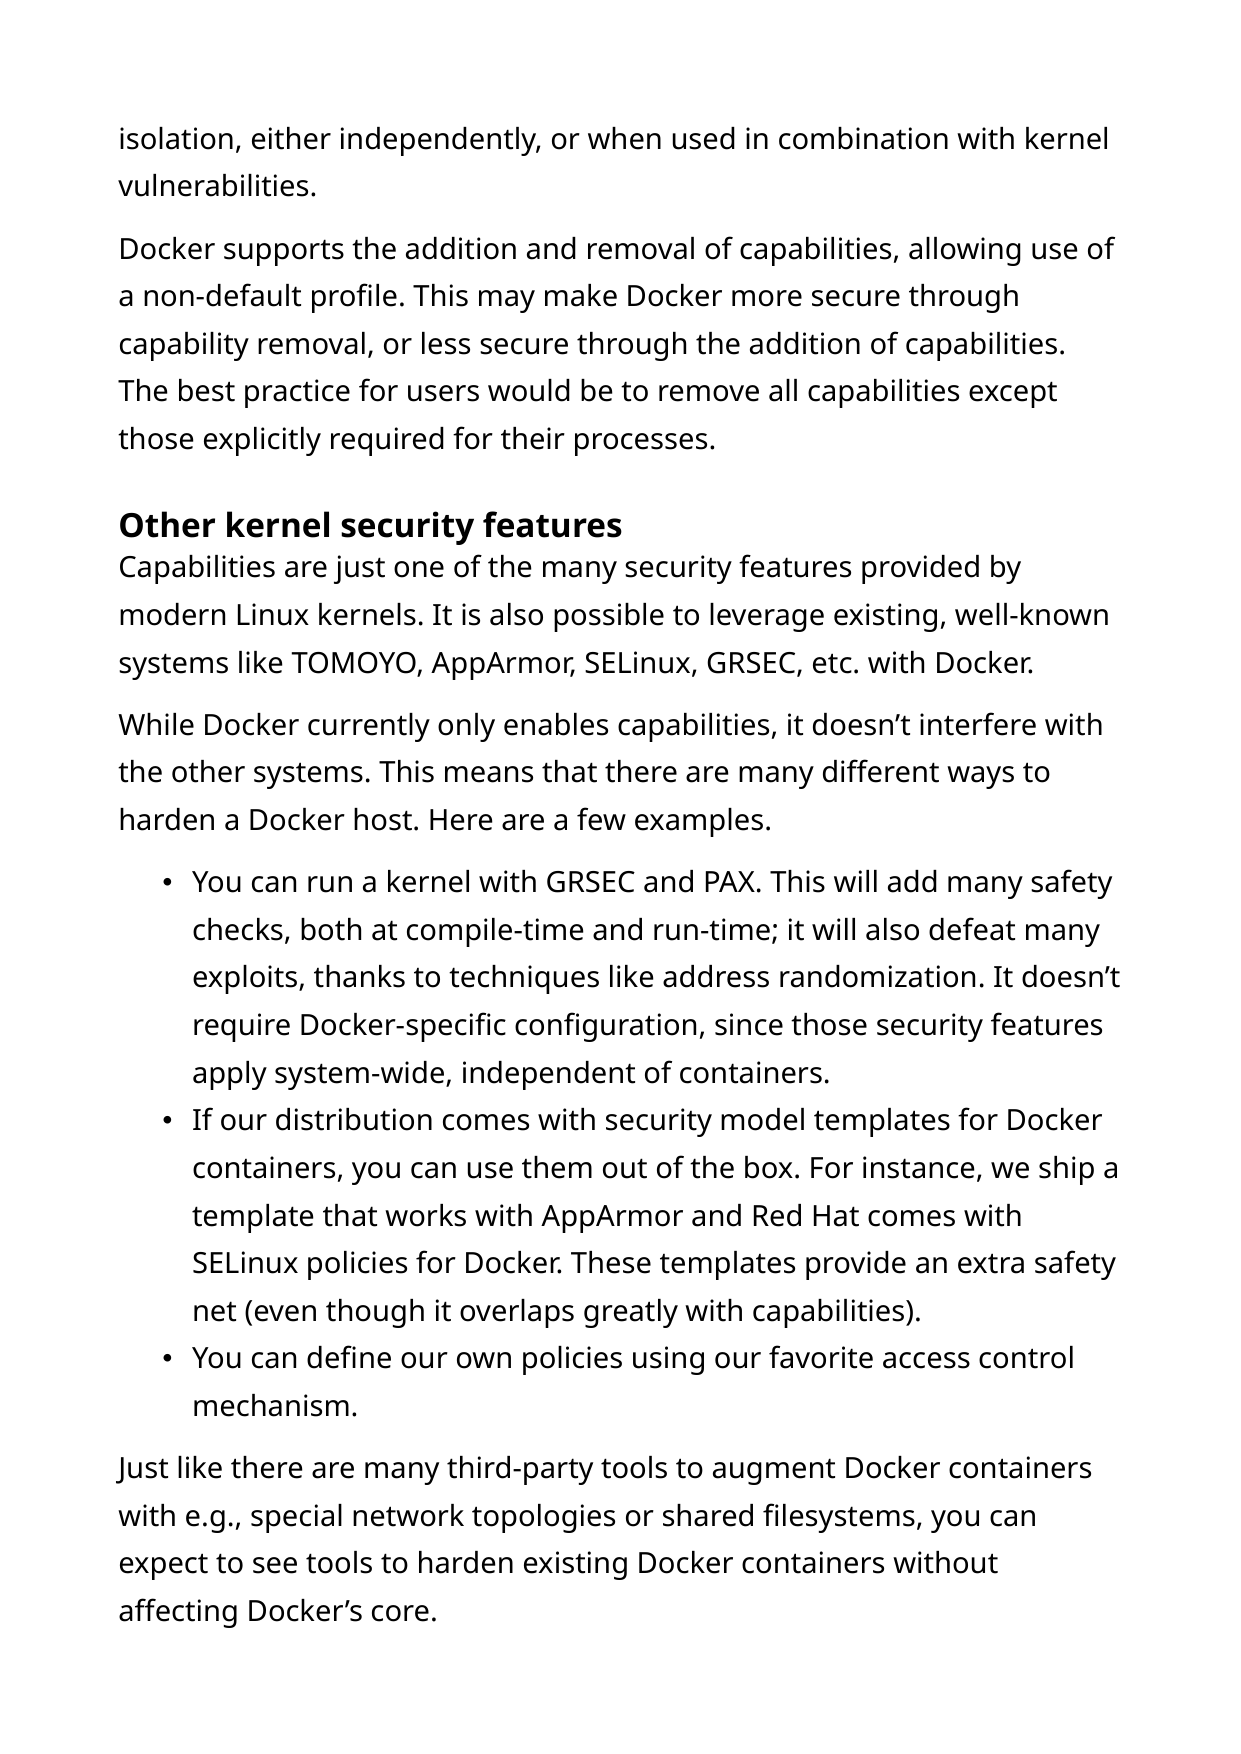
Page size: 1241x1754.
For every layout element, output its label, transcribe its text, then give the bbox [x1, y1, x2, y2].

text Capabilities are just one of the many security features provided by modern Linux kernels. It is also possible to leverage existing, well-known systems like TOMOYO, AppArmor, SELinux, GRSEC, etc. with Docker. [118, 547, 1122, 682]
text isolation, either independently, or when used in combination with kernel vulnerabilities. [118, 118, 1122, 205]
text While Docker currently only enables capabilities, it doesn’t interfere with the other systems. This means that there are many different ways to harden a Docker host. Here are a few examples. [118, 704, 1122, 839]
list You can run a kernel with GRSEC and PAX. This will add many safety checks, both at compile-time and run-time; it will also defeat many exploits, thanks to techniques like address randomization. It doesn’t require Docker-specific configuration, since those security features apply system-wide, independent of containers. [162, 862, 1122, 1092]
list You can define our own policies using our favorite access control mechanism. [162, 1338, 1122, 1425]
subtitle Other kernel security features [118, 501, 1122, 547]
text Just like there are many third-party tools to augment Docker containers with e.g., special network topologies or shared filesystems, you can expect to see tools to harden existing Docker containers without affecting Docker’s core. [118, 1447, 1122, 1630]
text Docker supports the addition and removal of capabilities, allowing use of a non-default profile. This may make Docker more secure through capability removal, or less secure through the addition of capabilities. The best practice for users would be to remove all capabilities except those explicitly required for their processes. [118, 228, 1122, 458]
list If our distribution comes with security model templates for Docker containers, you can use them out of the box. For instance, we ship a template that works with AppArmor and Red Hat comes with SELinux policies for Docker. These templates provide an extra safety net (even though it overlaps greatly with capabilities). [162, 1099, 1122, 1330]
